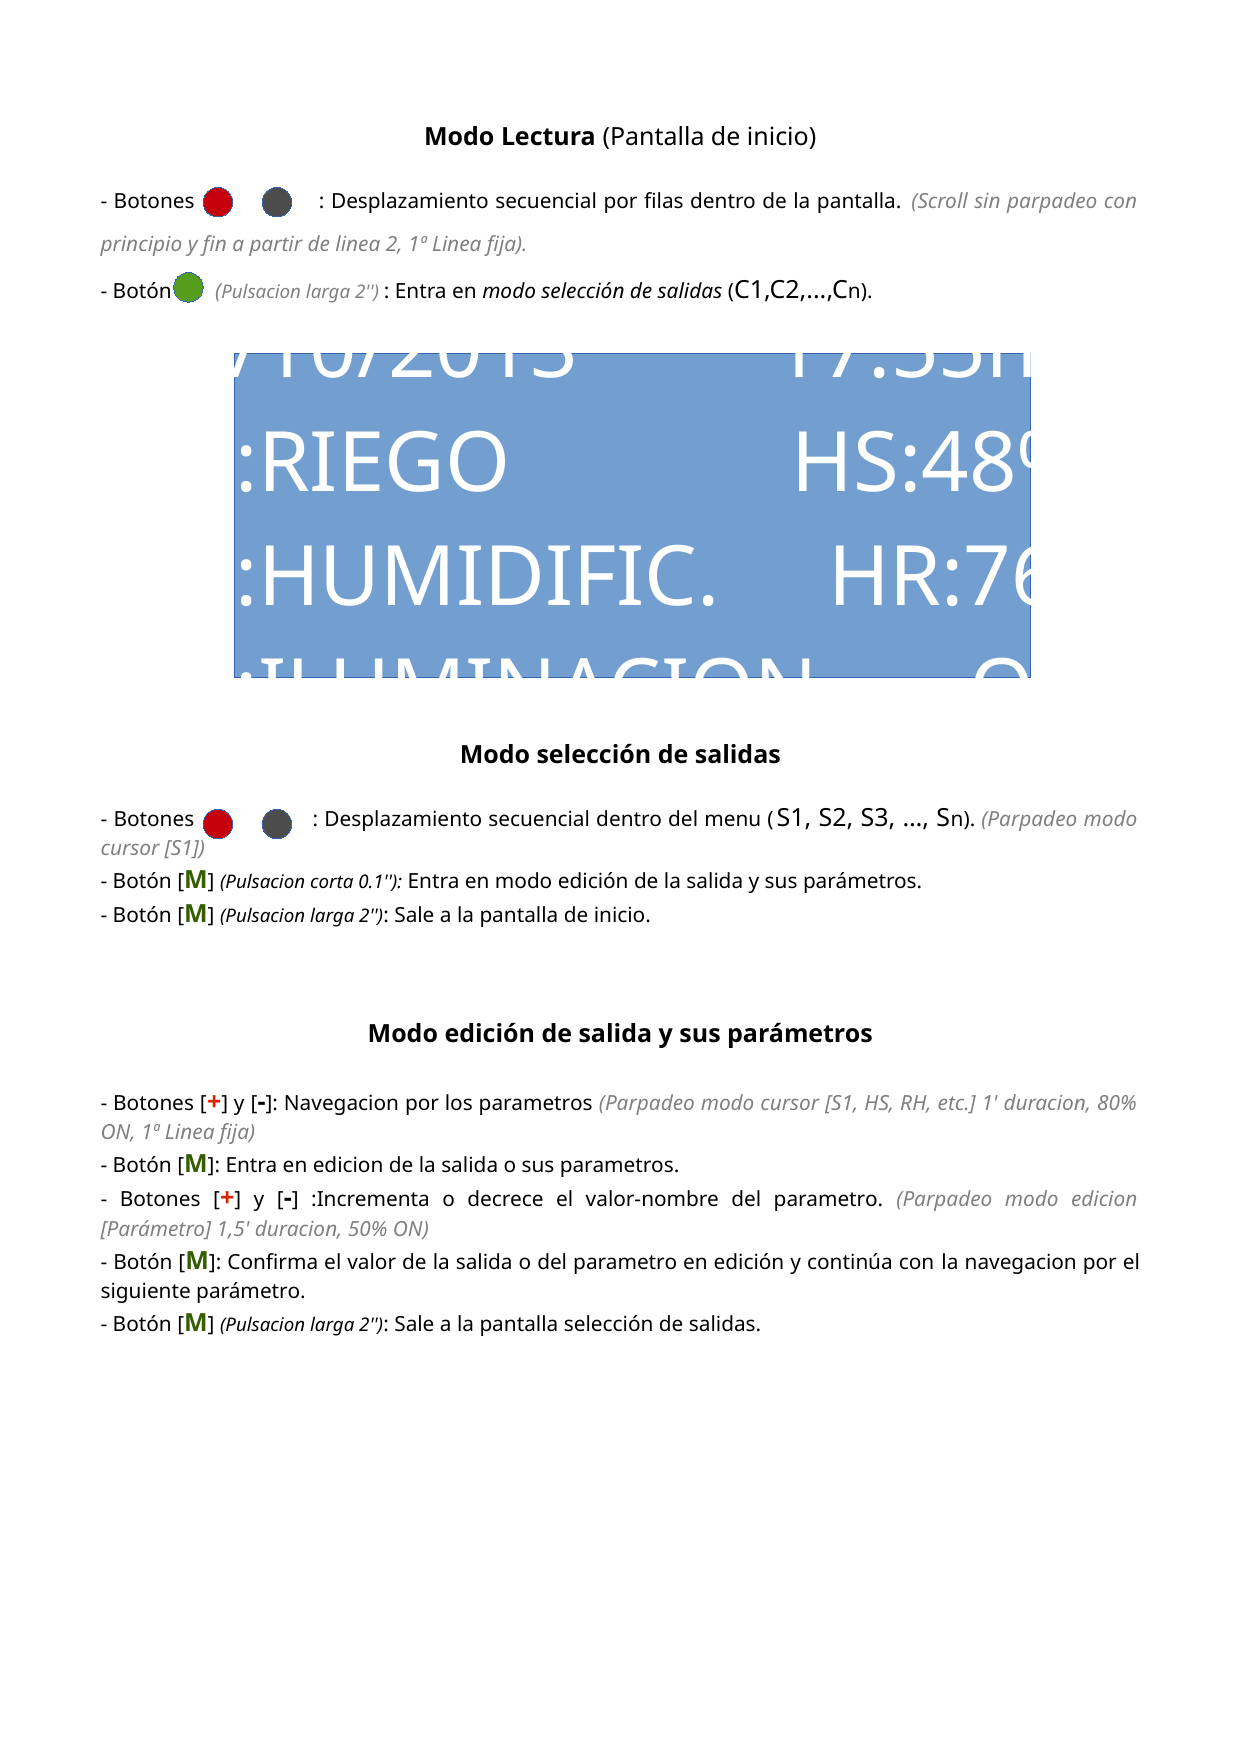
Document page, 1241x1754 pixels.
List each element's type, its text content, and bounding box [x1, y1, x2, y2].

text - Botón (Pulsacion larga 2'') : Entra en modo selección de salidas (C1,C2,...,Cn). [100, 271, 1140, 306]
text Modo selección de salidas [100, 737, 1140, 771]
text - Botón [M] (Pulsacion larga 2''): Sale a la pantalla de inicio. [100, 896, 1140, 930]
text - Botón [M]: Entra en edicion de la salida o sus parametros. [100, 1146, 1140, 1180]
text - Botón [M] (Pulsacion corta 0.1''): Entra en modo edición de la salida y sus parámetros. [100, 862, 1140, 896]
text - Botones : Desplazamiento secuencial dentro del menu (S1, S2, S3, …, Sn). (Parpadeo modo cursor [S1]) [100, 799, 1140, 862]
text Modo Lectura (Pantalla de inicio) [100, 118, 1140, 152]
text - Botón [M]: Confirma el valor de la salida o del parametro en edición y continúa con la navegacion por el siguiente parámetro. [100, 1242, 1140, 1305]
text - Botón [M] (Pulsacion larga 2''): Sale a la pantalla selección de salidas. [100, 1305, 1140, 1339]
text - Botones [+] y [-] :Incrementa o decrece el valor-nombre del parametro. (Parpadeo modo edicion [Parámetro] 1,5' duracion, 50% ON) [100, 1180, 1140, 1242]
text Modo edición de salida y sus parámetros [100, 1015, 1140, 1049]
text - Botones [+] y [-]: Navegacion por los parametros (Parpadeo modo cursor [S1, HS, RH, etc.] 1' duracion, 80% ON, 1ª Linea fija) [100, 1083, 1140, 1146]
text - Botones : Desplazamiento secuencial por filas dentro de la pantalla. (Scroll sin parpadeo con principio y fin a partir de linea 2, 1ª Linea fija). [100, 186, 1140, 257]
